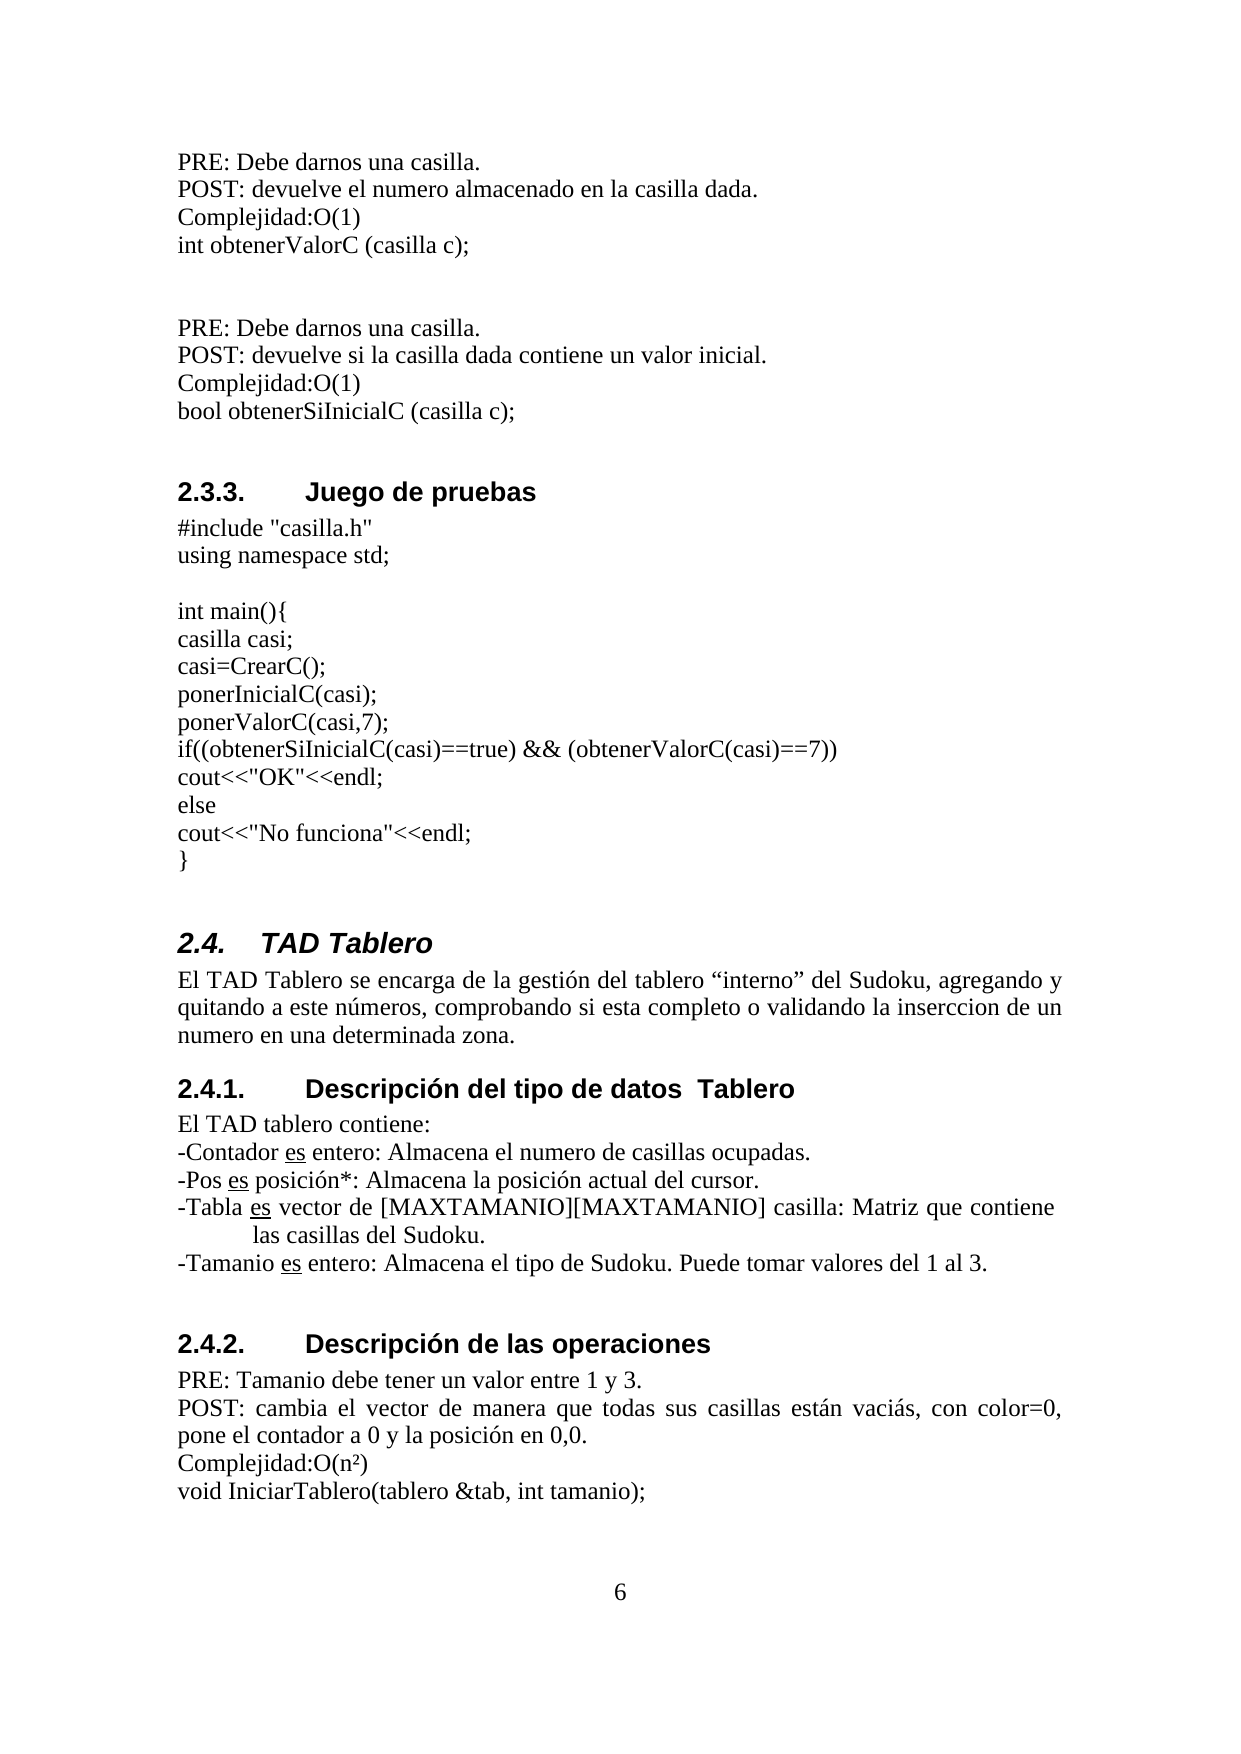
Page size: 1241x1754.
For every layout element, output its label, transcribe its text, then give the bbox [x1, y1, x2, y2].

text Complejidad:O(1) [177, 203, 1063, 231]
text -Tabla es vector de [MAXTAMANIO][MAXTAMANIO] casilla: Matriz que contiene las casillas del Sudoku. [177, 1193, 1063, 1249]
text casilla casi; [177, 625, 1063, 652]
text -Tamanio es entero: Almacena el tipo de Sudoku. Puede tomar valores del 1 al 3. [177, 1249, 1063, 1277]
text -Pos es posición*: Almacena la posición actual del cursor. [177, 1166, 1063, 1193]
text Complejidad:O(1) [177, 369, 1063, 397]
text ponerInicialC(casi); [177, 680, 1063, 708]
text POST: cambia el vector de manera que todas sus casillas están vaciás, con color=0, pone el contador a 0 y la posición en 0,0. [177, 1394, 1063, 1449]
text Complejidad:O(n²) [177, 1449, 1063, 1477]
text PRE: Debe darnos una casilla. [177, 148, 1063, 175]
text int obtenerValorC (casilla c); [177, 231, 1063, 258]
text -Contador es entero: Almacena el numero de casillas ocupadas. [177, 1138, 1063, 1166]
text El TAD Tablero se encarga de la gestión del tablero “interno” del Sudoku, agregando y quitando a este números, comprobando si esta completo o validando la inserccion de un numero en una determinada zona. [177, 966, 1063, 1049]
text cout<<"OK"<<endl; [177, 763, 1063, 791]
text } [177, 846, 1063, 874]
text else [177, 791, 1063, 819]
text void IniciarTablero(tablero &tab, int tamanio); [177, 1477, 1063, 1504]
text POST: devuelve si la casilla dada contiene un valor inicial. [177, 342, 1063, 369]
text int main(){ [177, 597, 1063, 625]
text bool obtenerSiInicialC (casilla c); [177, 397, 1063, 425]
text El TAD tablero contiene: [177, 1110, 1063, 1138]
text using namespace std; [177, 542, 1063, 569]
text ponerValorC(casi,7); [177, 708, 1063, 736]
subtitle Descripción de las operaciones [177, 1329, 1063, 1360]
text casi=CrearC(); [177, 652, 1063, 680]
text cout<<"No funciona"<<endl; [177, 819, 1063, 846]
text if((obtenerSiInicialC(casi)==true) && (obtenerValorC(casi)==7)) [177, 736, 1063, 763]
text PRE: Tamanio debe tener un valor entre 1 y 3. [177, 1366, 1063, 1394]
text PRE: Debe darnos una casilla. [177, 314, 1063, 342]
subtitle Descripción del tipo de datos Tablero [177, 1074, 1063, 1104]
text POST: devuelve el numero almacenado en la casilla dada. [177, 175, 1063, 203]
text #include "casilla.h" [177, 514, 1063, 542]
subtitle TAD Tablero [177, 927, 1063, 959]
subtitle Juego de pruebas [177, 477, 1063, 508]
